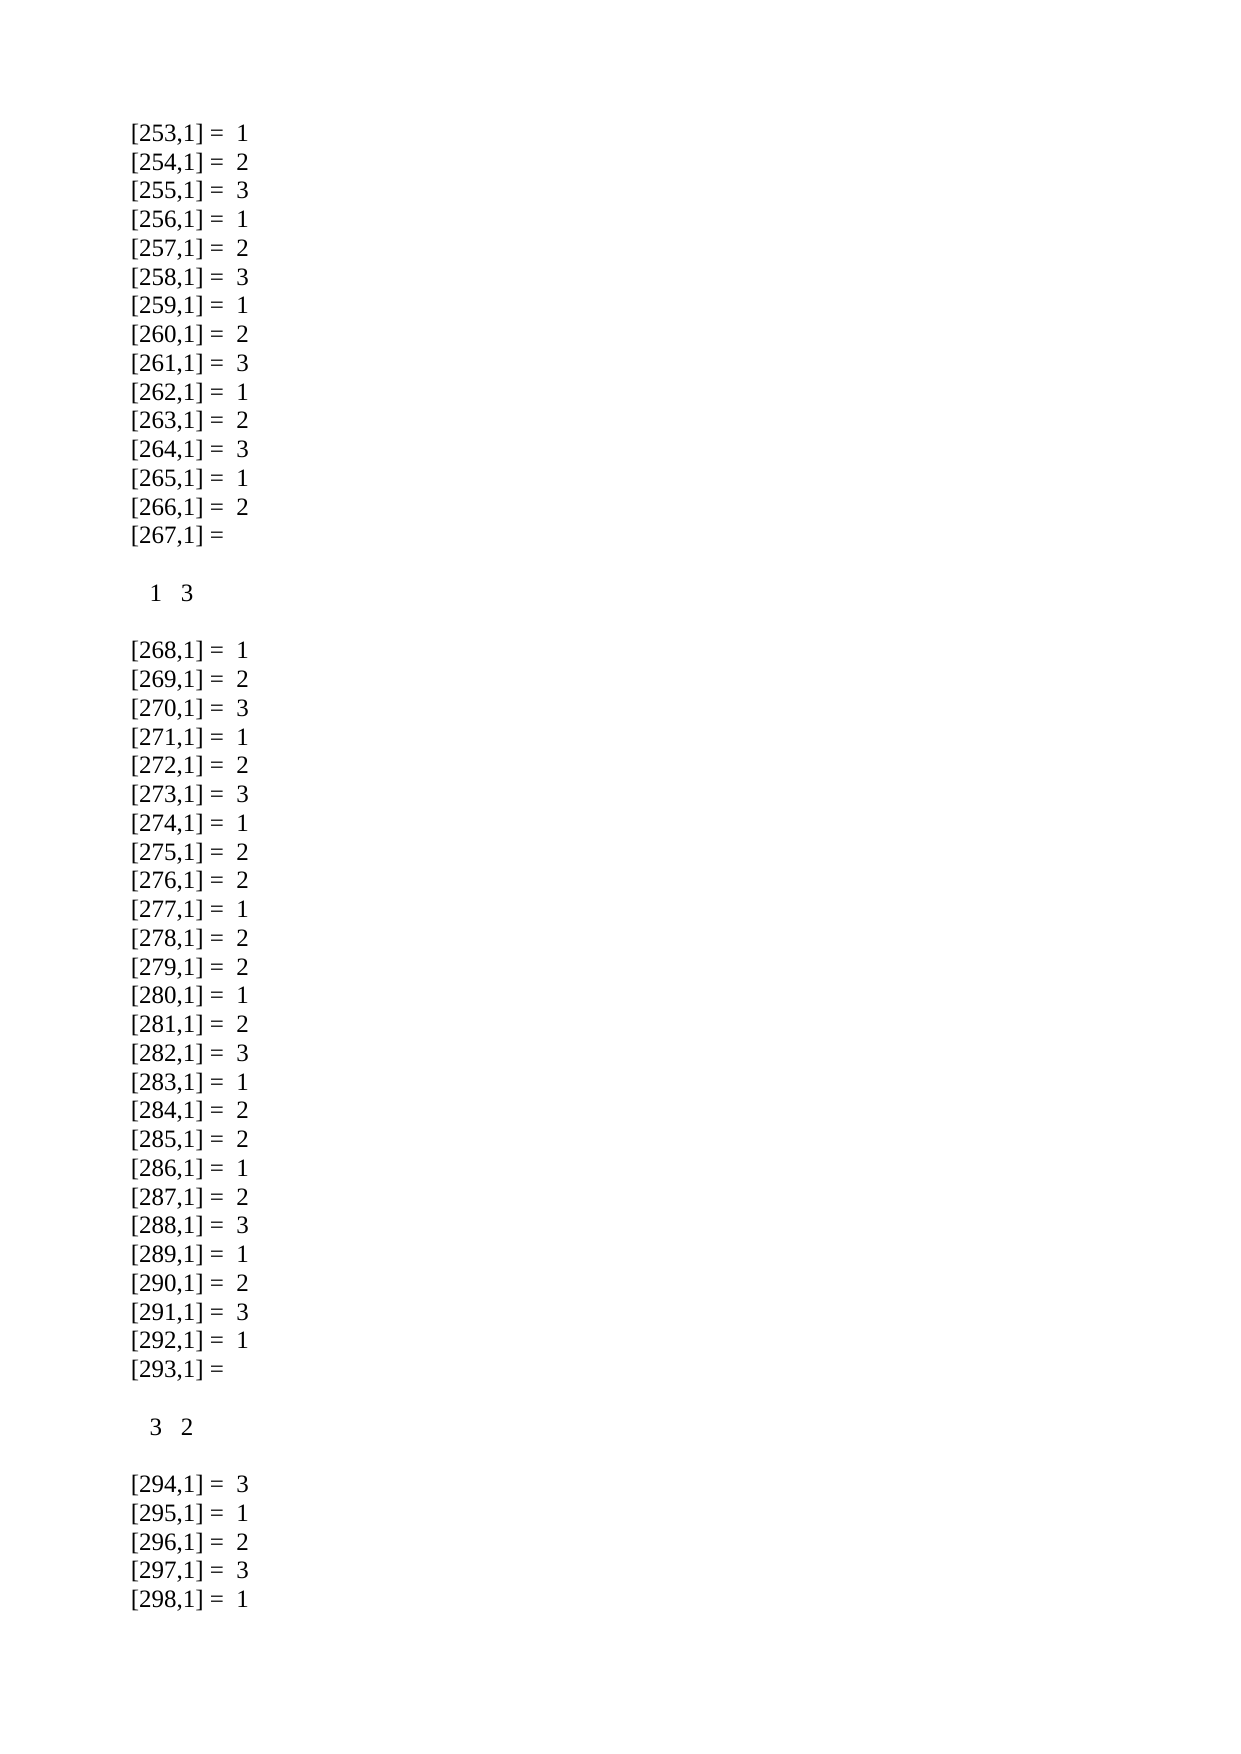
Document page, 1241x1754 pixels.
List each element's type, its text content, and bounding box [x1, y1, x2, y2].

text [280,1] = 1 [118, 981, 1122, 1009]
text [254,1] = 2 [118, 147, 1122, 176]
text [294,1] = 3 [118, 1469, 1122, 1498]
text [297,1] = 3 [118, 1556, 1122, 1584]
text [272,1] = 2 [118, 751, 1122, 779]
text [289,1] = 1 [118, 1239, 1122, 1268]
text [283,1] = 1 [118, 1067, 1122, 1096]
text [274,1] = 1 [118, 808, 1122, 837]
text [284,1] = 2 [118, 1096, 1122, 1124]
text [275,1] = 2 [118, 837, 1122, 866]
text [277,1] = 1 [118, 894, 1122, 923]
text [290,1] = 2 [118, 1268, 1122, 1297]
text [266,1] = 2 [118, 492, 1122, 521]
text [296,1] = 2 [118, 1527, 1122, 1556]
text [268,1] = 1 [118, 636, 1122, 664]
text [265,1] = 1 [118, 463, 1122, 492]
text [261,1] = 3 [118, 348, 1122, 377]
text [295,1] = 1 [118, 1498, 1122, 1527]
text [269,1] = 2 [118, 664, 1122, 693]
text [262,1] = 1 [118, 377, 1122, 406]
text 1 3 [118, 578, 1122, 607]
text [267,1] = [118, 521, 1122, 549]
text [264,1] = 3 [118, 434, 1122, 463]
text [259,1] = 1 [118, 291, 1122, 319]
text [298,1] = 1 [118, 1584, 1122, 1613]
text [291,1] = 3 [118, 1297, 1122, 1326]
text [278,1] = 2 [118, 923, 1122, 952]
text [257,1] = 2 [118, 233, 1122, 262]
text [286,1] = 1 [118, 1153, 1122, 1182]
text [293,1] = [118, 1354, 1122, 1383]
text [263,1] = 2 [118, 406, 1122, 434]
text 3 2 [118, 1412, 1122, 1441]
text [282,1] = 3 [118, 1038, 1122, 1067]
text [256,1] = 1 [118, 204, 1122, 233]
text [260,1] = 2 [118, 319, 1122, 348]
text [276,1] = 2 [118, 866, 1122, 894]
text [255,1] = 3 [118, 176, 1122, 204]
text [253,1] = 1 [118, 118, 1122, 147]
text [285,1] = 2 [118, 1124, 1122, 1153]
text [292,1] = 1 [118, 1326, 1122, 1354]
text [258,1] = 3 [118, 262, 1122, 291]
text [288,1] = 3 [118, 1211, 1122, 1239]
text [273,1] = 3 [118, 779, 1122, 808]
text [287,1] = 2 [118, 1182, 1122, 1211]
text [281,1] = 2 [118, 1009, 1122, 1038]
text [279,1] = 2 [118, 952, 1122, 981]
text [270,1] = 3 [118, 693, 1122, 722]
text [271,1] = 1 [118, 722, 1122, 751]
